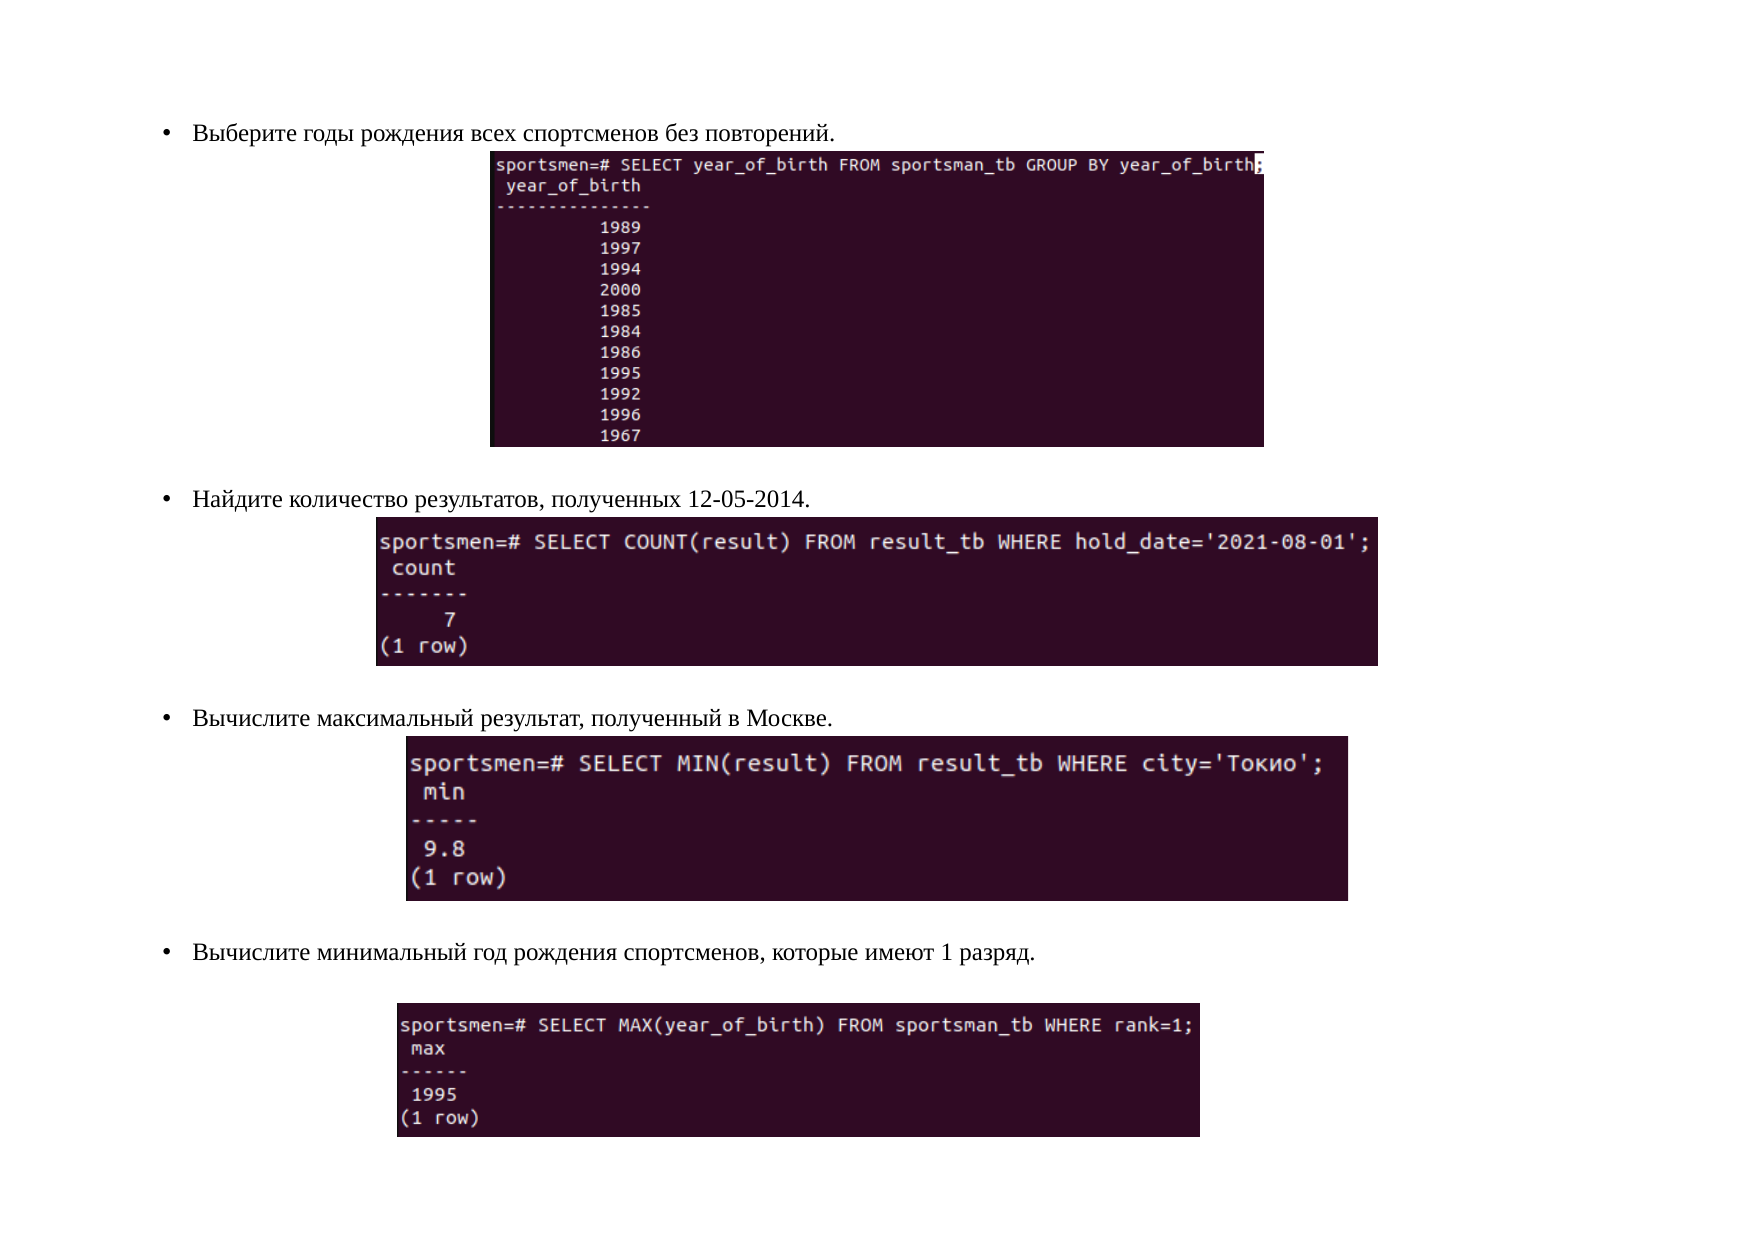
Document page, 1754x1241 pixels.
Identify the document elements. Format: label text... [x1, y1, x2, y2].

picture [490, 151, 1264, 447]
list Найдите количество результатов, полученных 12-05-2014. [162, 484, 1636, 513]
list Выберите годы рождения всех спортсменов без повторений. [162, 118, 1636, 147]
picture [376, 517, 1378, 666]
list Вычислите максимальный результат, полученный в Москве. [162, 703, 1636, 732]
picture [406, 736, 1349, 901]
picture [397, 1003, 1200, 1137]
list Вычислите минимальный год рождения спортсменов, которые имеют 1 разряд. [162, 937, 1636, 966]
